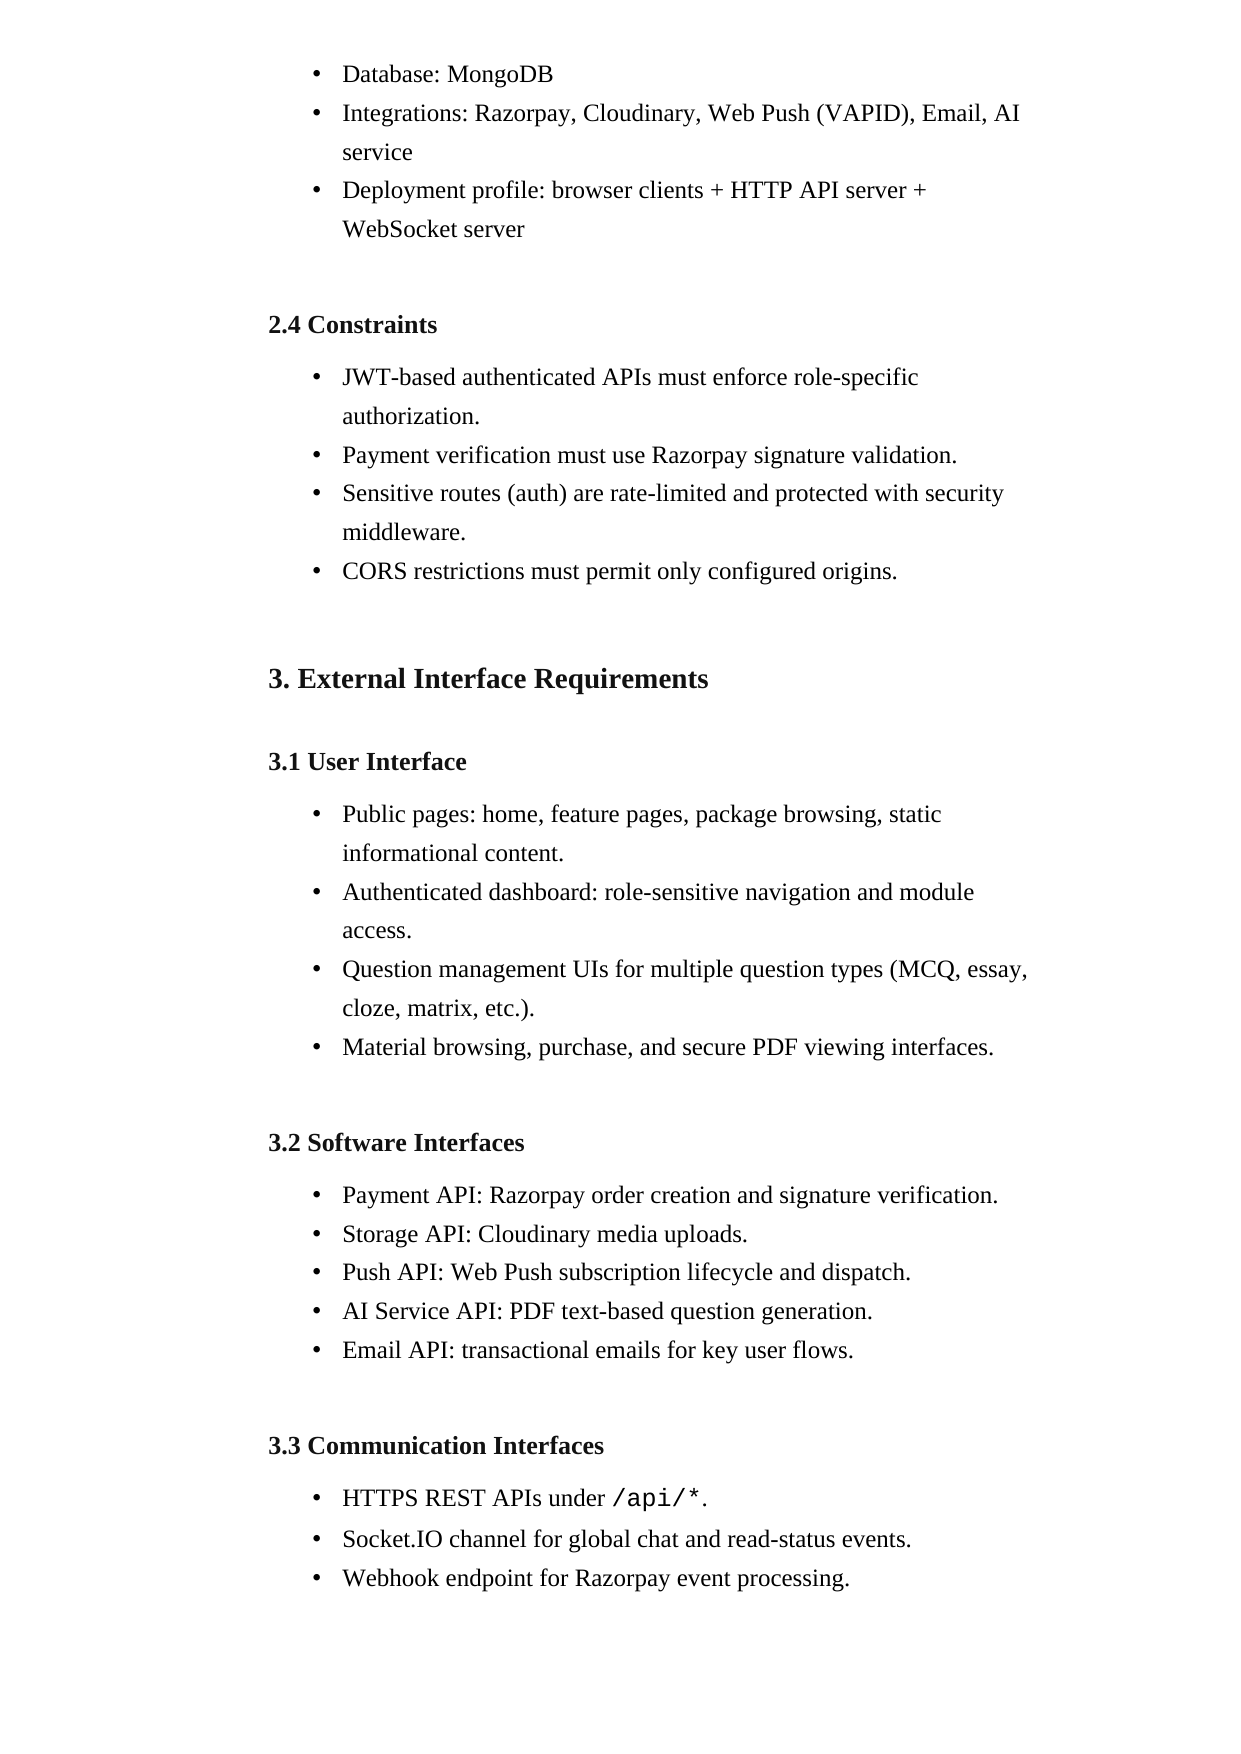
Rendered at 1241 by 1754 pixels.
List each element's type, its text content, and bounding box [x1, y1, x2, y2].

subtitle 3.2 Software Interfaces [268, 1127, 1031, 1157]
subtitle 3. External Interface Requirements [268, 662, 1031, 695]
list Deployment profile: browser clients + HTTP API server + WebSocket server [312, 175, 1031, 243]
list Authenticated dashboard: role-sensitive navigation and module access. [312, 877, 1031, 944]
list Storage API: Cloudinary media uploads. [312, 1219, 1031, 1247]
list Database: MongoDB [312, 59, 1031, 88]
list Public pages: home, feature pages, package browsing, static informational content. [312, 799, 1031, 867]
list CORS restrictions must permit only configured origins. [312, 556, 1031, 585]
list JWT-based authenticated APIs must enforce role-specific authorization. [312, 362, 1031, 430]
list HTTPS REST APIs under /api/*. [312, 1483, 1031, 1514]
subtitle 3.1 User Interface [268, 746, 1031, 776]
list Socket.IO channel for global chat and read-status events. [312, 1524, 1031, 1553]
list Payment API: Razorpay order creation and signature verification. [312, 1180, 1031, 1209]
list Material browsing, purchase, and secure PDF viewing interfaces. [312, 1032, 1031, 1061]
list AI Service API: PDF text-based question generation. [312, 1296, 1031, 1325]
list Sensitive routes (auth) are rate-limited and protected with security middleware. [312, 478, 1031, 546]
list Email API: transactional emails for key user flows. [312, 1335, 1031, 1364]
subtitle 2.4 Constraints [268, 309, 1031, 339]
list Payment verification must use Razorpay signature validation. [312, 440, 1031, 468]
list Webhook endpoint for Razorpay event processing. [312, 1563, 1031, 1592]
list Push API: Web Push subscription lifecycle and dispatch. [312, 1257, 1031, 1286]
subtitle 3.3 Communication Interfaces [268, 1430, 1031, 1460]
list Question management UIs for multiple question types (MCQ, essay, cloze, matrix, etc.). [312, 954, 1031, 1022]
list Integrations: Razorpay, Cloudinary, Web Push (VAPID), Email, AI service [312, 98, 1031, 165]
